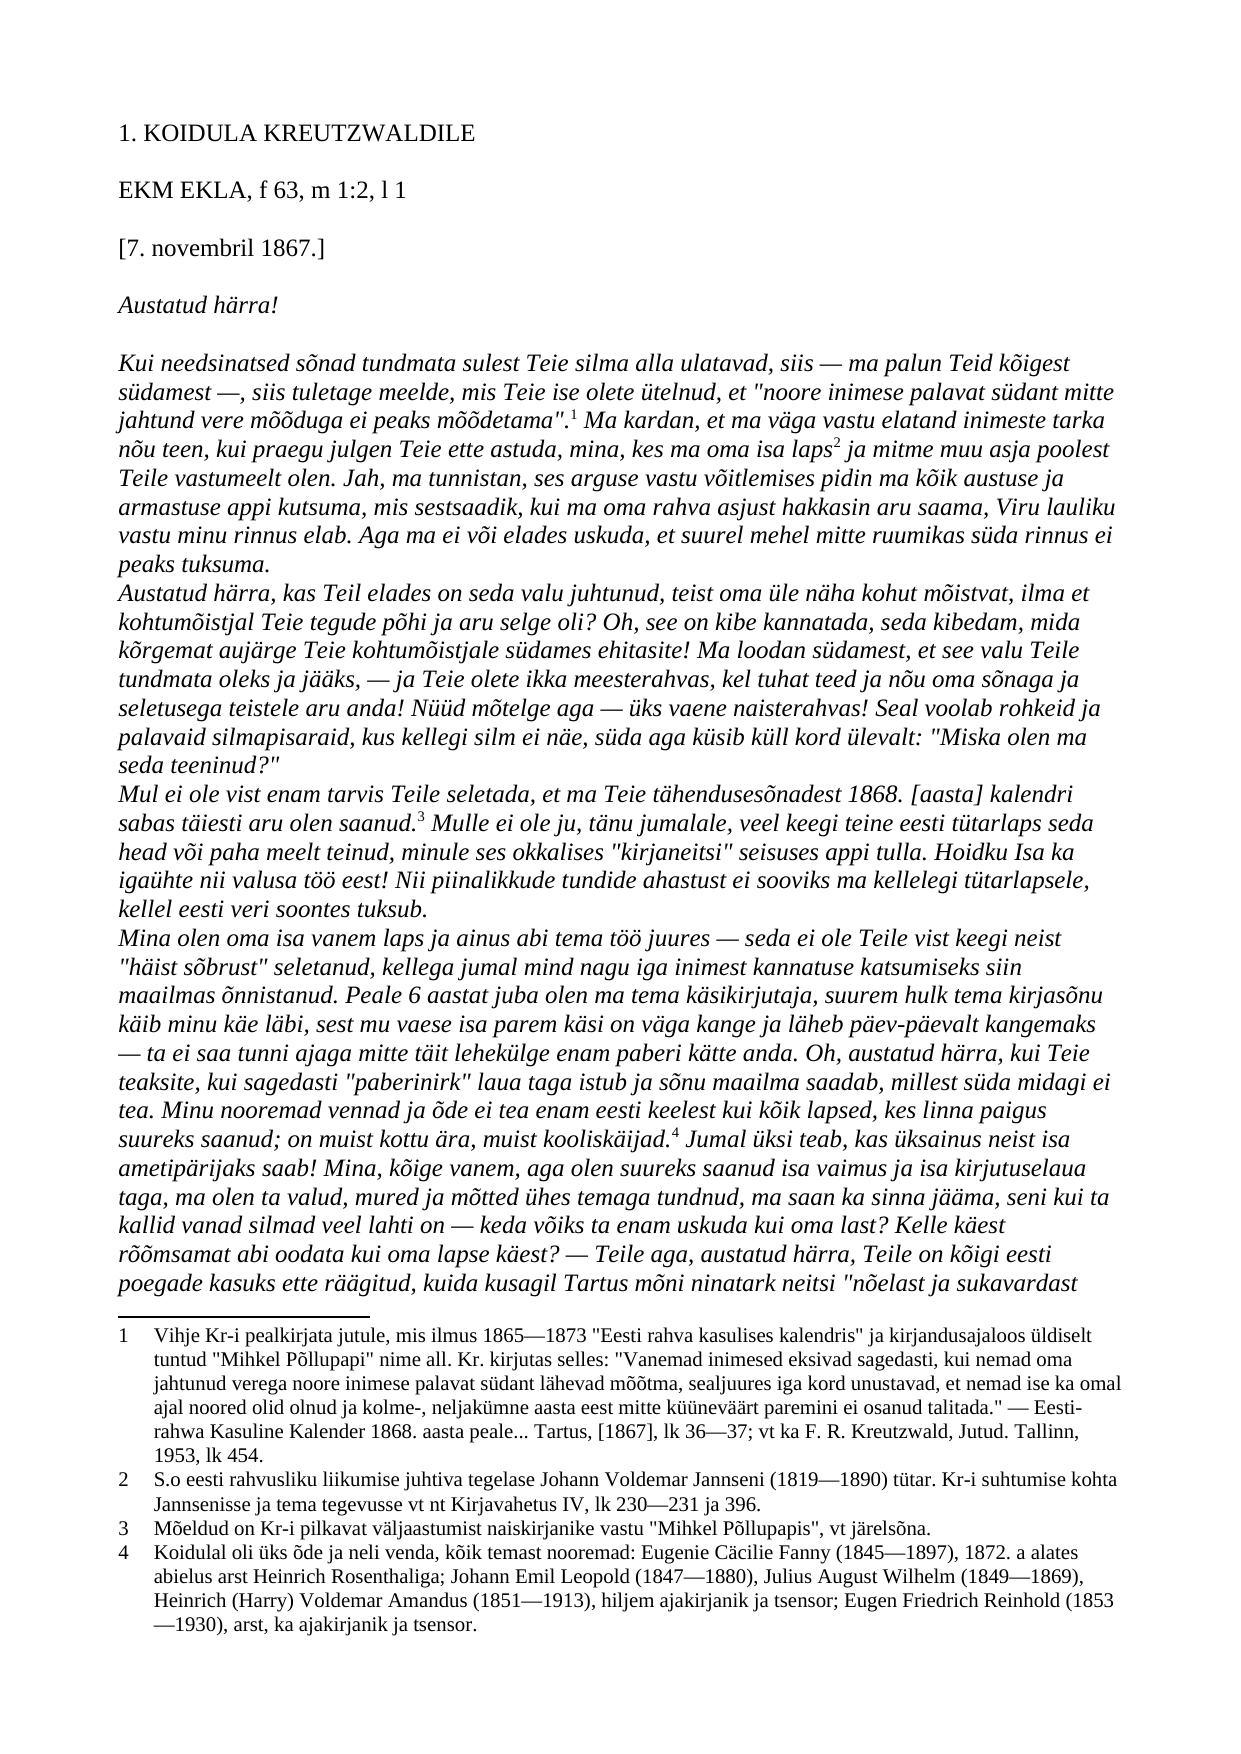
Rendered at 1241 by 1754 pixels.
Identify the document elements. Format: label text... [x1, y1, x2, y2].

text S.o eesti rahvusliku liikumise juhtiva tegelase Johann Voldemar Jannseni (1819—1890) tütar. Kr-i suhtumise kohta Jannsenisse ja tema tegevusse vt nt Kirjavahetus IV, lk 230—231 ja 396. [118, 1467, 1122, 1516]
text EKM EKLA, f 63, m 1:2, l 1 [118, 176, 1122, 204]
text Austatud härra! [118, 291, 1122, 319]
text Koidulal oli üks õde ja neli venda, kõik temast nooremad: Eugenie Cäcilie Fanny (1845—1897), 1872. a alates abielus arst Heinrich Rosenthaliga; Johann Emil Leopold (1847—1880), Julius August Wilhelm (1849—1869), Heinrich (Harry) Voldemar Amandus (1851—1913), hiljem ajakirjanik ja tsensor; Eugen Friedrich Reinhold (1853—1930), arst, ka ajakirjanik ja tsensor. [118, 1539, 1122, 1636]
text Mina olen oma isa vanem laps ja ainus abi tema töö juures — seda ei ole Teile vist keegi neist "häist sõbrust" seletanud, kellega jumal mind nagu iga inimest kannatuse katsumiseks siin maailmas õnnistanud. Peale 6 aastat juba olen ma tema käsikirjutaja, suurem hulk tema kirjasõnu käib minu käe läbi, sest mu vaese isa parem käsi on väga kange ja läheb päev-päevalt kangemaks — ta ei saa tunni ajaga mitte täit lehekülge enam paberi kätte anda. Oh, austatud härra, kui Teie teaksite, kui sagedasti "paberinirk" laua taga istub ja sõnu maailma saadab, millest süda midagi ei tea. Minu nooremad vennad ja õde ei tea enam eesti keelest kui kõik lapsed, kes linna paigus suureks saanud; on muist kottu ära, muist kooliskäijad. Jumal üksi teab, kas üksainus neist isa ametipärijaks saab! Mina, kõige vanem, aga olen suureks saanud isa vaimus ja isa kirjutuselaua taga, ma olen ta valud, mured ja mõtted ühes temaga tundnud, ma saan ka sinna jääma, seni kui ta kallid vanad silmad veel lahti on — keda võiks ta enam uskuda kui oma last? Kelle käest rõõmsamat abi oodata kui oma lapse käest? — Teile aga, austatud härra, Teile on kõigi eesti poegade kasuks ette räägitud, kuida kusagil Tartus mõni ninatark neitsi "nõelast ja sukavardast [118, 923, 1122, 1297]
text Mul ei ole vist enam tarvis Teile seletada, et ma Teie tähendusesõnadest 1868. [aasta] kalendri sabas täiesti aru olen saanud. Mulle ei ole ju, tänu jumalale, veel keegi teine eesti tütarlaps seda head või paha meelt teinud, minule ses okkalises "kirjaneitsi" seisuses appi tulla. Hoidku Isa ka igaühte nii valusa töö eest! Nii piinalikkude tundide ahastust ei sooviks ma kellelegi tütarlapsele, kellel eesti veri soontes tuksub. [118, 779, 1122, 923]
subtitle 1. KOIDULA KREUTZWALDILE [118, 118, 1122, 147]
text [7. novembril 1867.] [118, 233, 1122, 262]
text Austatud härra, kas Teil elades on seda valu juhtunud, teist oma üle näha kohut mõistvat, ilma et kohtumõistjal Teie tegude põhi ja aru selge oli? Oh, see on kibe kannatada, seda kibedam, mida kõrgemat aujärge Teie kohtumõistjale südames ehitasite! Ma loodan südamest, et see valu Teile tundmata oleks ja jääks, — ja Teie olete ikka meesterahvas, kel tuhat teed ja nõu oma sõnaga ja seletusega teistele aru anda! Nüüd mõtelge aga — üks vaene naisterahvas! Seal voolab rohkeid ja palavaid silmapisaraid, kus kellegi silm ei näe, süda aga küsib küll kord ülevalt: "Miska olen ma seda teeninud?" [118, 578, 1122, 779]
text Mõeldud on Kr-i pilkavat väljaastumist naiskirjanike vastu "Mihkel Põllupapis", vt järelsõna. [118, 1516, 1122, 1539]
text Kui needsinatsed sõnad tundmata sulest Teie silma alla ulatavad, siis — ma palun Teid kõigest südamest —, siis tuletage meelde, mis Teie ise olete ütelnud, et "noore inimese palavat südant mitte jahtund vere mõõduga ei peaks mõõdetama". Ma kardan, et ma väga vastu elatand inimeste tarka nõu teen, kui praegu julgen Teie ette astuda, mina, kes ma oma isa laps ja mitme muu asja poolest Teile vastumeelt olen. Jah, ma tunnistan, ses arguse vastu võitlemises pidin ma kõik austuse ja armastuse appi kutsuma, mis sestsaadik, kui ma oma rahva asjust hakkasin aru saama, Viru lauliku vastu minu rinnus elab. Aga ma ei või elades uskuda, et suurel mehel mitte ruumikas süda rinnus ei peaks tuksuma. [118, 348, 1122, 578]
text Vihje Kr-i pealkirjata jutule, mis ilmus 1865—1873 "Eesti rahva kasulises kalendris" ja kirjandusajaloos üldiselt tuntud "Mihkel Põllupapi" nime all. Kr. kirjutas selles: "Vanemad inimesed eksivad sagedasti, kui nemad oma jahtunud verega noore inimese palavat südant lähevad mõõtma, sealjuures iga kord unustavad, et nemad ise ka omal ajal noored olid olnud ja kolme-, neljakümne aasta eest mitte küüneväärt paremini ei osanud talitada." — Eesti-rahwa Kasuline Kalender 1868. aasta peale... Tartus, [1867], lk 36—37; vt ka F. R. Kreutzwald, Jutud. Tallinn, 1953, lk 454. [118, 1323, 1122, 1467]
